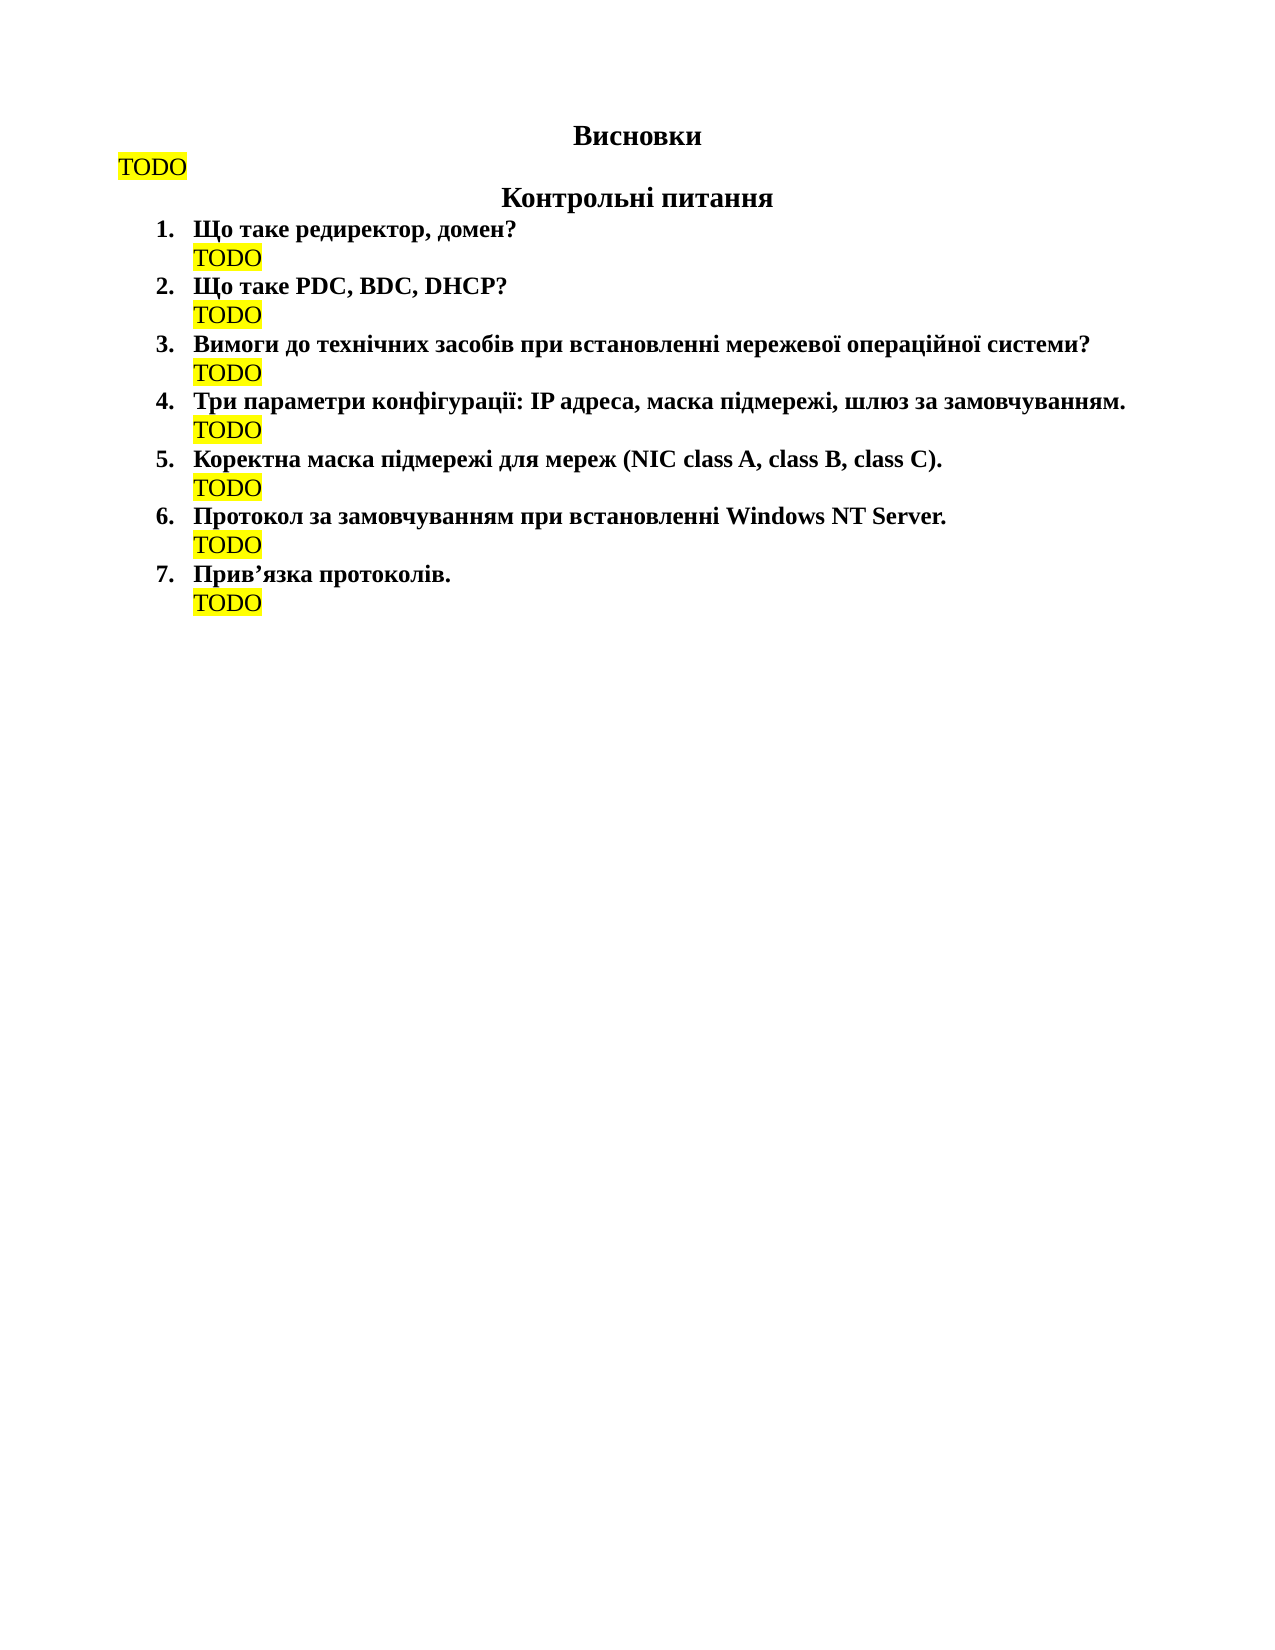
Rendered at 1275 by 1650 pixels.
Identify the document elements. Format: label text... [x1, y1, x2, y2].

list Прив’язка протоколів. [156, 559, 1157, 588]
text TODO [118, 152, 1157, 180]
list TODO [156, 473, 1157, 501]
list TODO [156, 588, 1157, 616]
list TODO [156, 530, 1157, 559]
list Три параметри конфігурації: IP адреса, маска підмережі, шлюз за замовчуванням. [156, 386, 1157, 415]
list Протокол за замовчуванням при встановленні Windows NT Server. [156, 501, 1157, 530]
list Що таке редиректор, домен? [156, 214, 1157, 243]
list TODO [156, 415, 1157, 444]
text Контрольні питання [118, 180, 1157, 214]
list Коректна маска підмережі для мереж (NIC class A, class B, class C). [156, 444, 1157, 473]
list Що таке PDC, BDC, DHCP? [156, 271, 1157, 300]
list TODO [156, 243, 1157, 271]
list TODO [156, 300, 1157, 329]
list Вимоги до технічних засобів при встановленні мережевої операційної системи? [156, 329, 1157, 358]
text Висновки [118, 118, 1157, 152]
list TODO [156, 358, 1157, 386]
